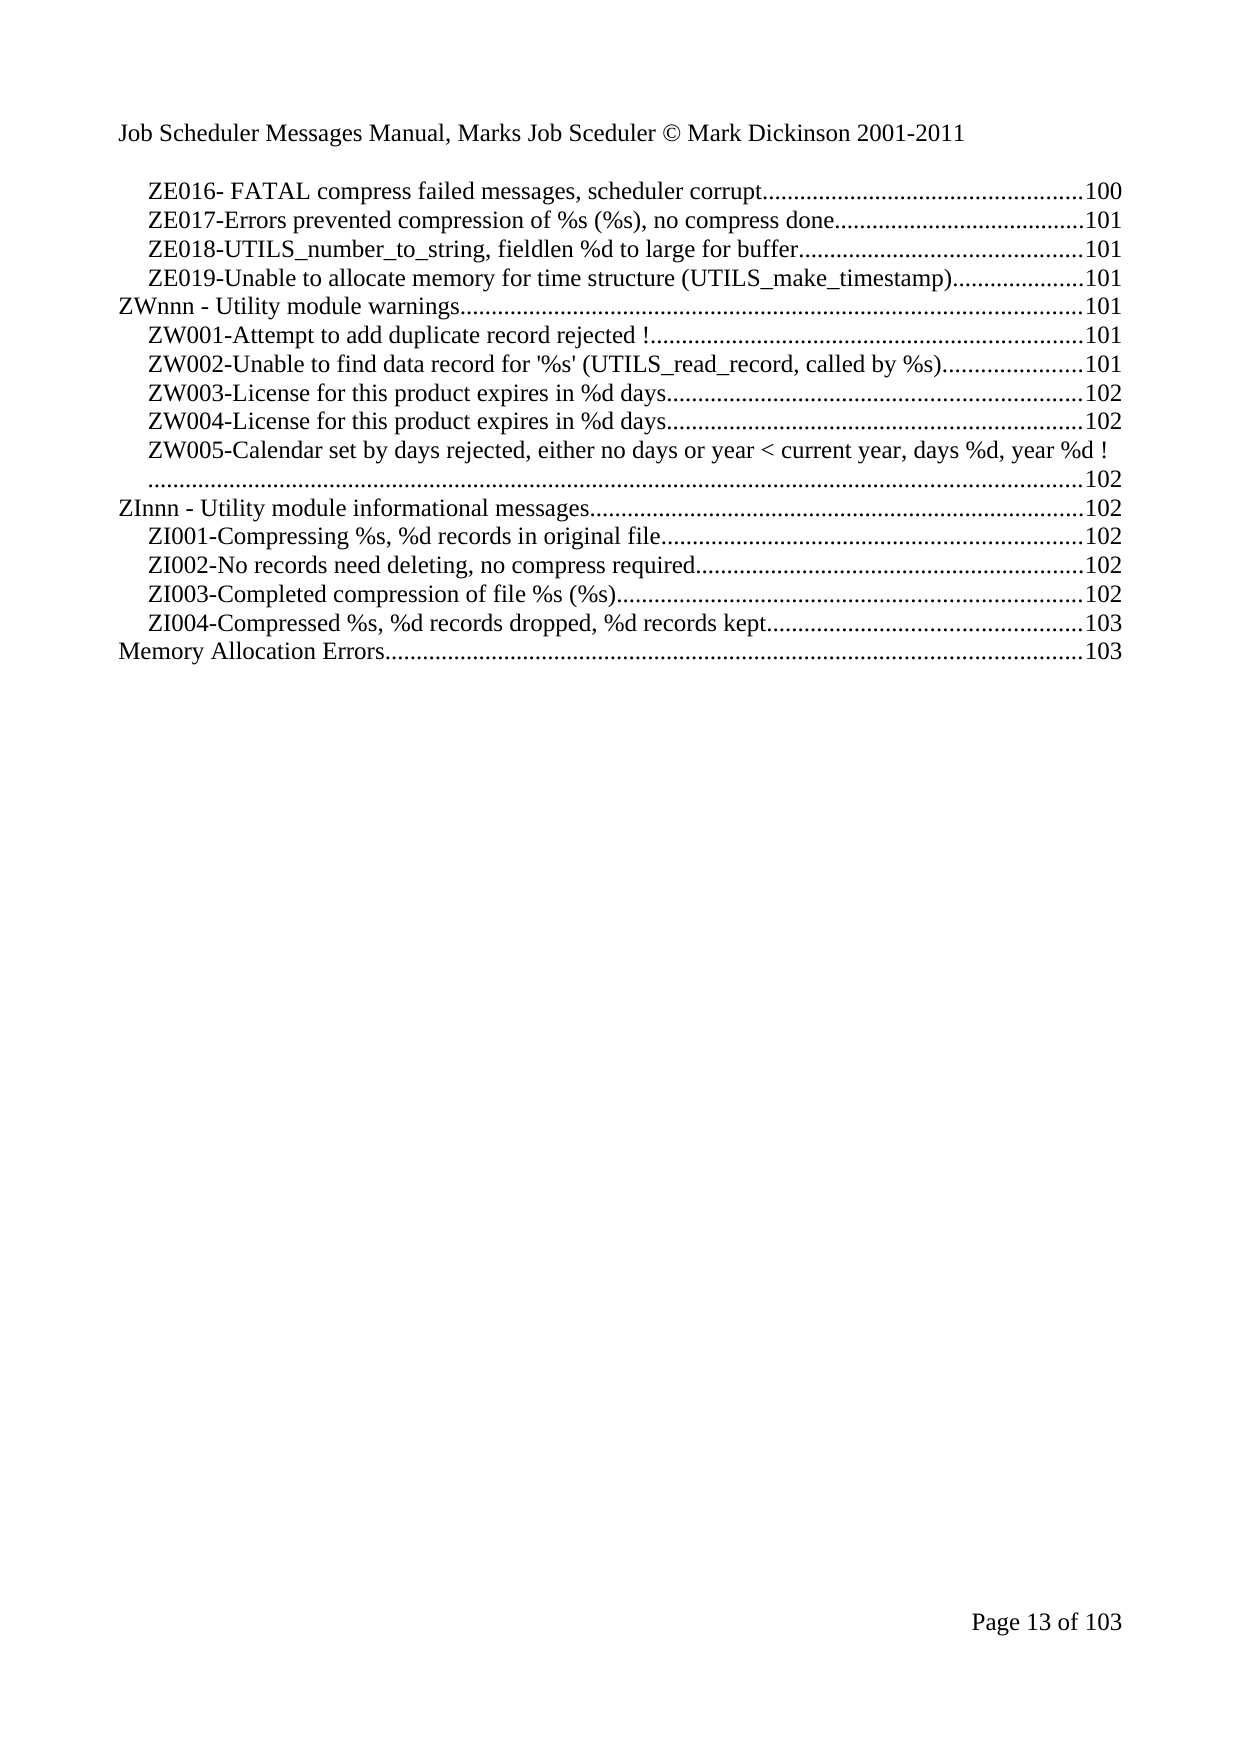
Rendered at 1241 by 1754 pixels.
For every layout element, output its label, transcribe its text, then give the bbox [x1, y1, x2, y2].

text ZE017-Errors prevented compression of %s (%s), no compress done 101 [148, 205, 1122, 234]
text ZW005-Calendar set by days rejected, either no days or year < current year, days %d, year %d ! 102 [148, 435, 1122, 493]
text ZW001-Attempt to add duplicate record rejected ! 101 [148, 320, 1122, 349]
text ZWnnn - Utility module warnings 101 [118, 291, 1122, 320]
text ZW003-License for this product expires in %d days 102 [148, 378, 1122, 406]
text ZInnn - Utility module informational messages 102 [118, 493, 1122, 521]
text Memory Allocation Errors 103 [118, 636, 1122, 665]
text ZE019-Unable to allocate memory for time structure (UTILS_make_timestamp) 101 [148, 263, 1122, 291]
text ZE016- FATAL compress failed messages, scheduler corrupt 100 [148, 176, 1122, 205]
text ZI002-No records need deleting, no compress required 102 [148, 550, 1122, 579]
text ZW004-License for this product expires in %d days 102 [148, 406, 1122, 435]
text ZE018-UTILS_number_to_string, fieldlen %d to large for buffer 101 [148, 234, 1122, 263]
text ZW002-Unable to find data record for '%s' (UTILS_read_record, called by %s) 101 [148, 349, 1122, 378]
text ZI004-Compressed %s, %d records dropped, %d records kept 103 [148, 608, 1122, 636]
text ZI001-Compressing %s, %d records in original file 102 [148, 521, 1122, 550]
text ZI003-Completed compression of file %s (%s) 102 [148, 579, 1122, 608]
